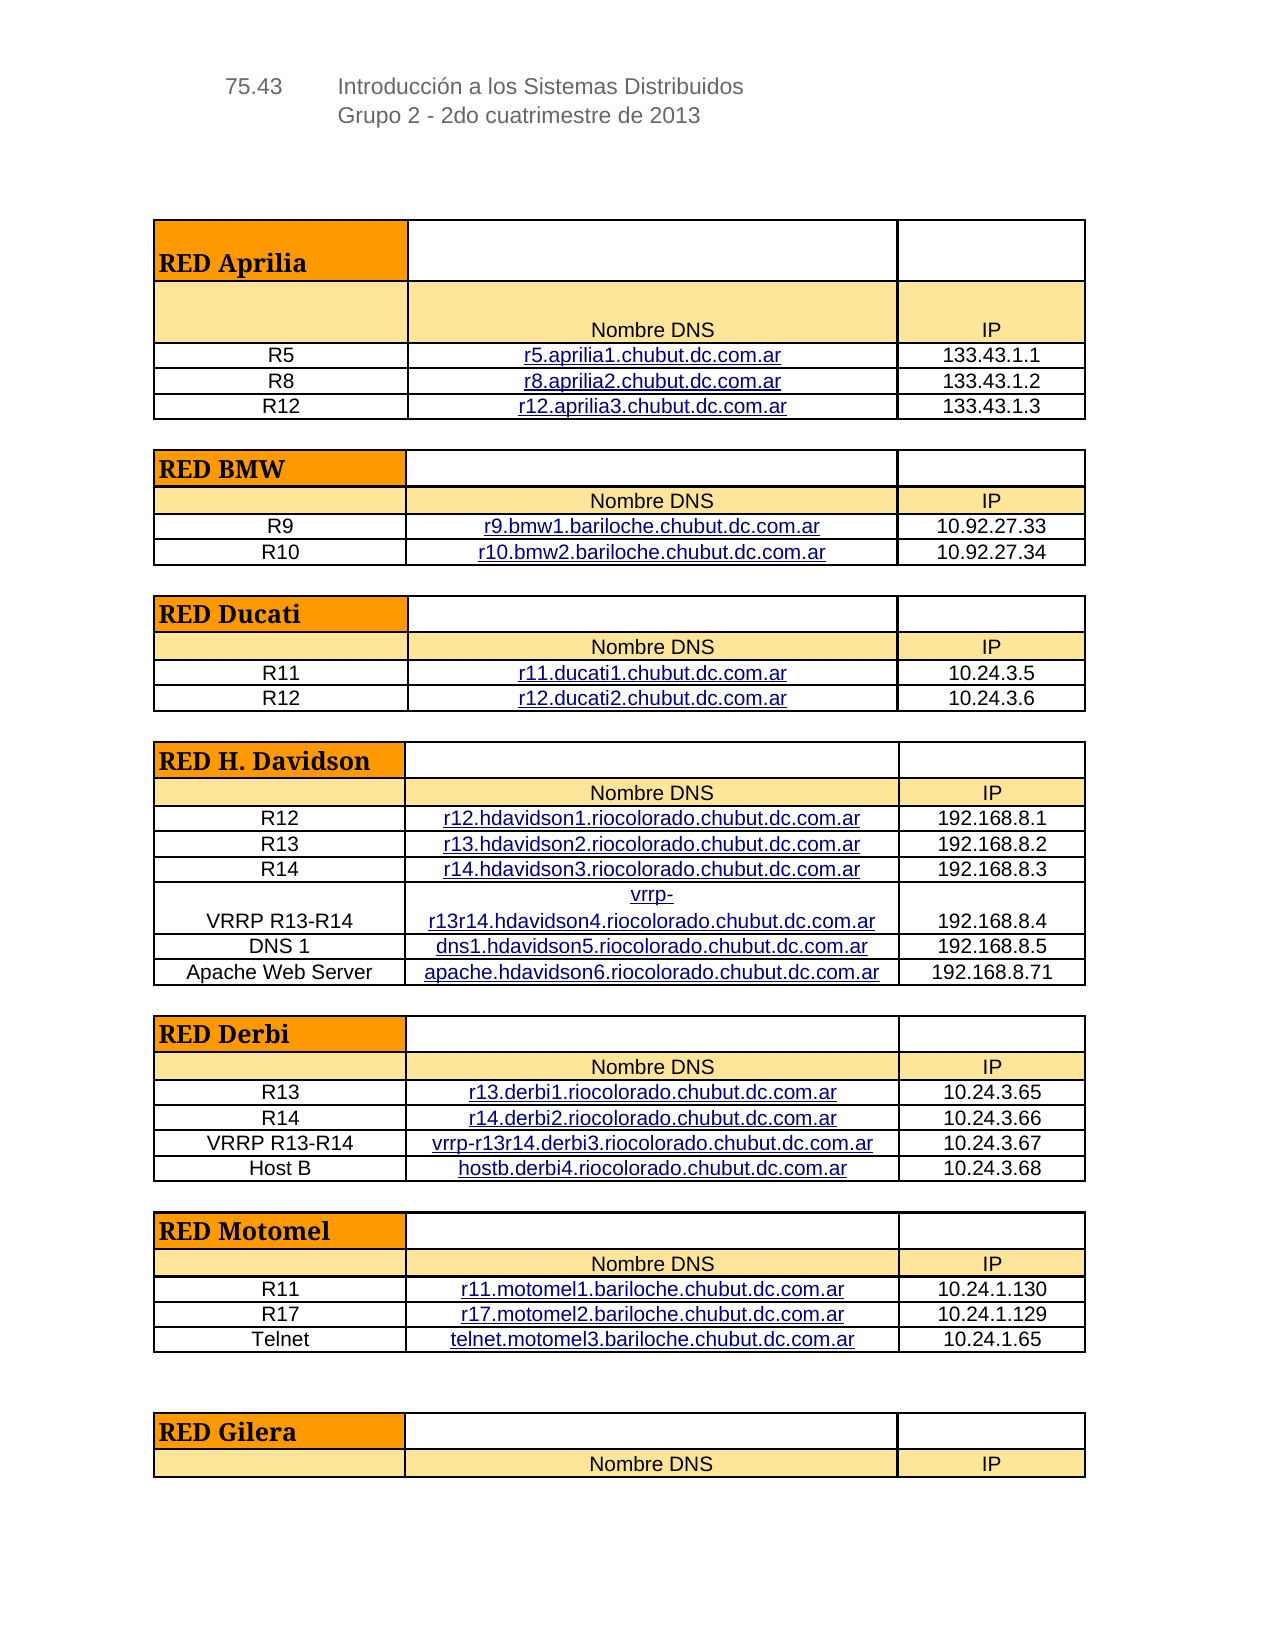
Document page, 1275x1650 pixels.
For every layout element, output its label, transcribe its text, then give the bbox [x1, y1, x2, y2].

table_header [409, 221, 896, 280]
table_cell R9 [155, 515, 405, 538]
table_cell r5.aprilia1.chubut.dc.com.ar [409, 344, 896, 367]
table_cell IP [900, 1053, 1084, 1079]
table_cell r17.motomel2.bariloche.chubut.dc.com.ar [407, 1303, 898, 1326]
table_header [899, 451, 1084, 485]
table_cell 10.24.1.130 [900, 1278, 1084, 1301]
table_cell VRRP R13-R14 [155, 1131, 405, 1155]
table_cell 192.168.8.3 [900, 858, 1084, 881]
table_cell R5 [155, 344, 407, 367]
table_header [407, 1017, 898, 1051]
table_header RED H. Davidson [155, 743, 404, 777]
table_header [406, 743, 898, 777]
table_cell dns1.hdavidson5.riocolorado.chubut.dc.com.ar [406, 935, 898, 958]
table_header [407, 451, 896, 485]
table_cell hostb.derbi4.riocolorado.chubut.dc.com.ar [407, 1157, 898, 1180]
table_header [900, 1214, 1084, 1248]
table_cell 10.24.3.65 [900, 1081, 1084, 1104]
table_cell Nombre DNS [407, 488, 896, 513]
table_cell [155, 488, 405, 513]
table_cell IP [899, 633, 1084, 659]
table_header RED BMW [155, 451, 405, 485]
table_header [409, 597, 896, 631]
table_cell R13 [155, 832, 404, 856]
table_cell vrrp-r13r14.hdavidson4.riocolorado.chubut.dc.com.ar [406, 883, 898, 933]
table_cell r14.hdavidson3.riocolorado.chubut.dc.com.ar [406, 858, 898, 881]
table_header [900, 1017, 1084, 1051]
table_cell [155, 779, 404, 805]
table_cell IP [899, 1450, 1084, 1476]
table_cell 192.168.8.71 [900, 960, 1084, 983]
table_cell r14.derbi2.riocolorado.chubut.dc.com.ar [407, 1106, 898, 1129]
table_cell R12 [155, 807, 404, 830]
table_cell Apache Web Server [155, 960, 404, 983]
table_cell r9.bmw1.bariloche.chubut.dc.com.ar [407, 515, 896, 538]
table_cell R12 [155, 395, 407, 418]
table_cell 10.24.1.129 [900, 1303, 1084, 1326]
table_header [900, 743, 1084, 777]
table_header RED Gilera [155, 1414, 404, 1448]
table_cell 192.168.8.2 [900, 832, 1084, 856]
table_cell 10.24.3.68 [900, 1157, 1084, 1180]
table_cell R11 [155, 1278, 405, 1301]
table_cell 192.168.8.4 [900, 883, 1084, 933]
table_cell 133.43.1.3 [899, 395, 1084, 418]
table_cell 10.24.3.66 [900, 1106, 1084, 1129]
table_cell r12.ducati2.chubut.dc.com.ar [409, 686, 896, 709]
table_cell 10.92.27.34 [899, 540, 1084, 564]
table_cell r13.derbi1.riocolorado.chubut.dc.com.ar [407, 1081, 898, 1104]
table_cell 10.24.3.6 [899, 686, 1084, 709]
table_cell r10.bmw2.bariloche.chubut.dc.com.ar [407, 540, 896, 564]
table_cell [155, 1450, 404, 1476]
table_cell telnet.motomel3.bariloche.chubut.dc.com.ar [407, 1328, 898, 1351]
table_header [899, 597, 1084, 631]
table_cell R13 [155, 1081, 405, 1104]
table_cell [155, 1250, 405, 1275]
table_header RED Motomel [155, 1214, 405, 1248]
table_header [899, 1414, 1084, 1448]
table_cell Nombre DNS [407, 1053, 898, 1079]
table_cell 192.168.8.5 [900, 935, 1084, 958]
table_cell 10.92.27.33 [899, 515, 1084, 538]
table_cell 10.24.3.67 [900, 1131, 1084, 1155]
table_cell Telnet [155, 1328, 405, 1351]
table_cell [155, 1053, 405, 1079]
table_cell r12.aprilia3.chubut.dc.com.ar [409, 395, 896, 418]
table_cell [155, 282, 407, 342]
table_cell Nombre DNS [407, 1250, 898, 1275]
table_cell Nombre DNS [406, 1450, 896, 1476]
table_cell R10 [155, 540, 405, 564]
table_header [899, 221, 1084, 280]
table_cell IP [900, 779, 1084, 805]
table_header RED Aprilia [155, 221, 407, 280]
table_cell r12.hdavidson1.riocolorado.chubut.dc.com.ar [406, 807, 898, 830]
table_cell IP [899, 282, 1084, 342]
table_cell 133.43.1.1 [899, 344, 1084, 367]
table_cell 192.168.8.1 [900, 807, 1084, 830]
table_cell R14 [155, 1106, 405, 1129]
table_cell VRRP R13-R14 [155, 883, 404, 933]
table_cell 133.43.1.2 [899, 369, 1084, 392]
table_cell Nombre DNS [409, 282, 896, 342]
table_cell r11.motomel1.bariloche.chubut.dc.com.ar [407, 1278, 898, 1301]
table_cell 10.24.3.5 [899, 661, 1084, 684]
table_cell Host B [155, 1157, 405, 1180]
table_cell Nombre DNS [409, 633, 896, 659]
table_cell R12 [155, 686, 407, 709]
table_cell DNS 1 [155, 935, 404, 958]
table_cell R8 [155, 369, 407, 392]
table_header RED Ducati [155, 597, 407, 631]
table_cell apache.hdavidson6.riocolorado.chubut.dc.com.ar [406, 960, 898, 983]
table_header [407, 1214, 898, 1248]
table_header RED Derbi [155, 1017, 405, 1051]
table_cell IP [900, 1250, 1084, 1275]
table_cell vrrp-r13r14.derbi3.riocolorado.chubut.dc.com.ar [407, 1131, 898, 1155]
table_cell R14 [155, 858, 404, 881]
table_cell r8.aprilia2.chubut.dc.com.ar [409, 369, 896, 392]
table_cell Nombre DNS [406, 779, 898, 805]
table_cell R11 [155, 661, 407, 684]
table_cell r11.ducati1.chubut.dc.com.ar [409, 661, 896, 684]
table_cell IP [899, 488, 1084, 513]
table_cell [155, 633, 407, 659]
table_cell R17 [155, 1303, 405, 1326]
table_cell r13.hdavidson2.riocolorado.chubut.dc.com.ar [406, 832, 898, 856]
table_header [406, 1414, 896, 1448]
table_cell 10.24.1.65 [900, 1328, 1084, 1351]
